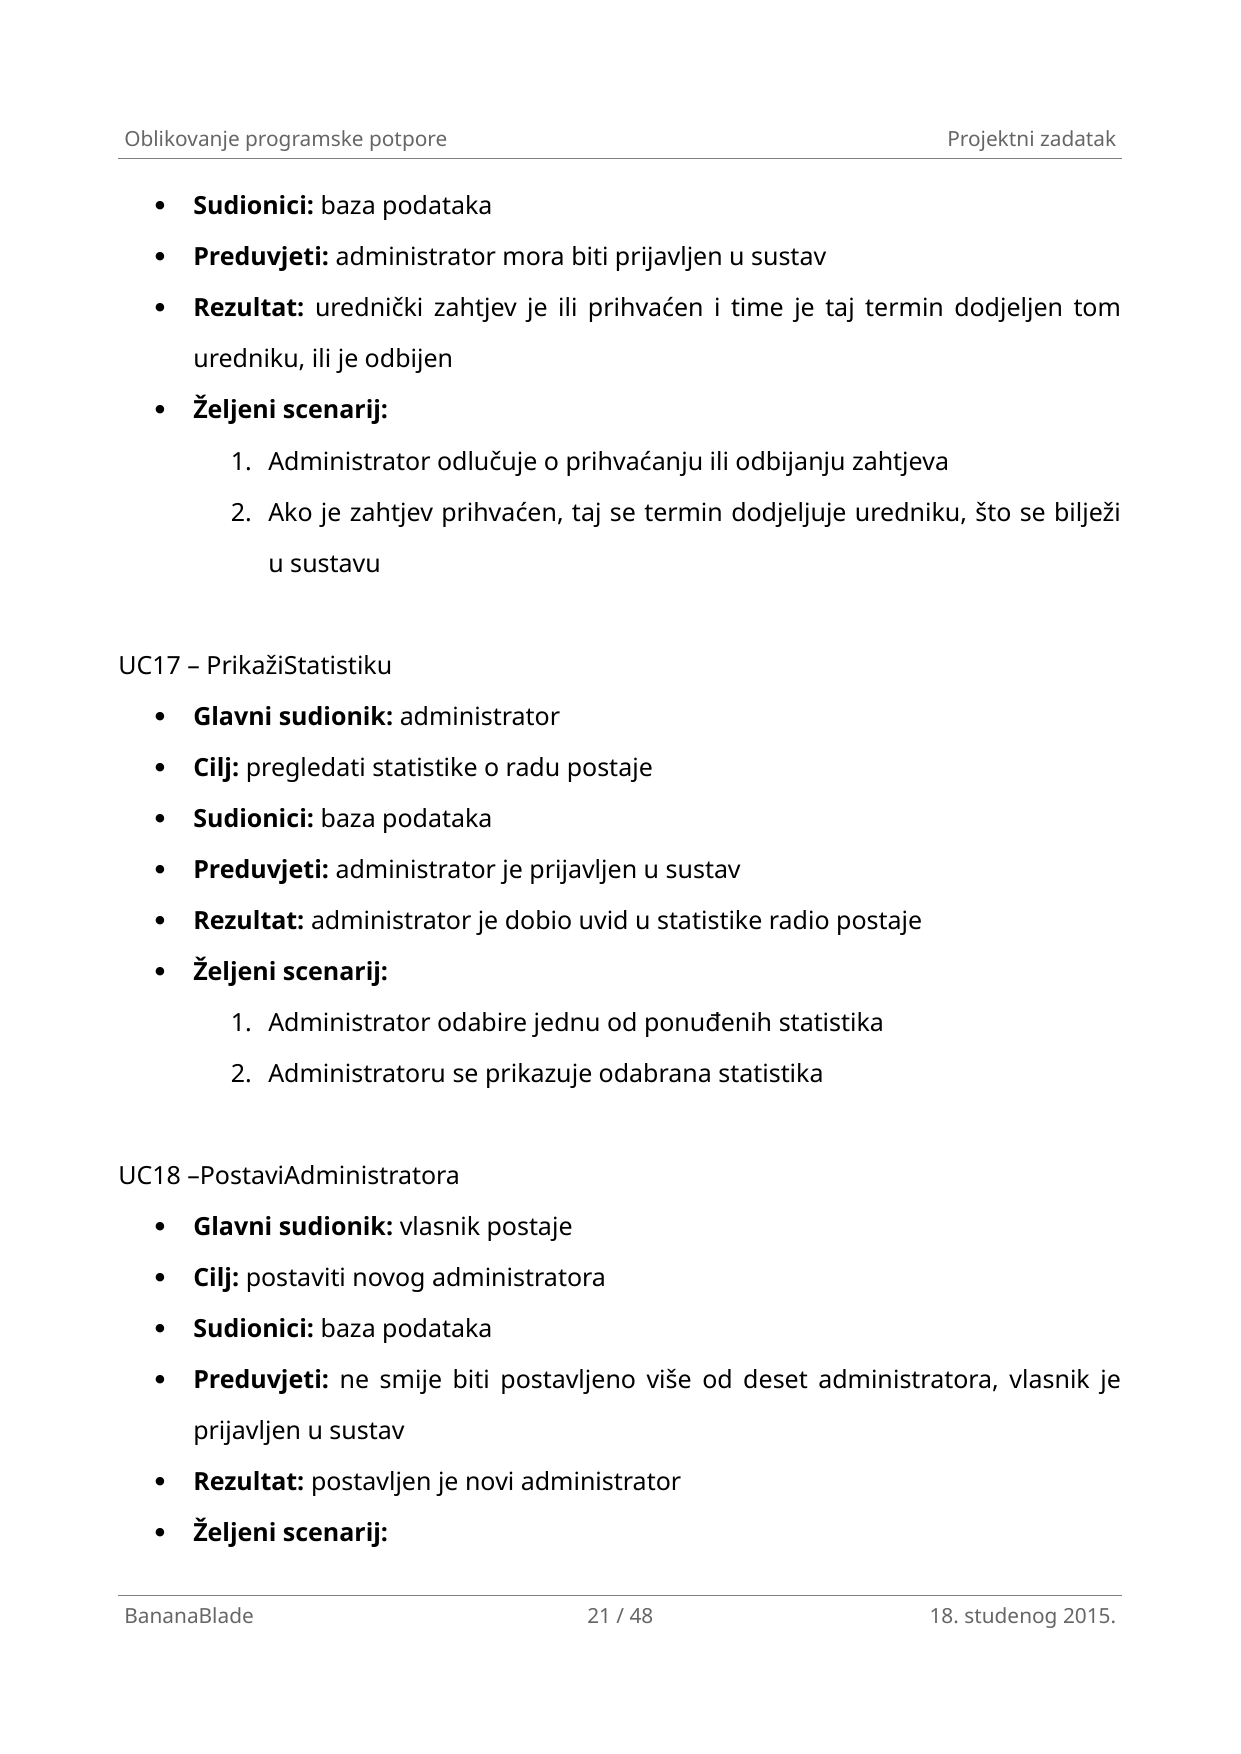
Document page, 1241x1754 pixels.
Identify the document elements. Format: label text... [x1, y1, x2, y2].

list Glavni sudionik: vlasnik postaje [156, 1209, 1122, 1243]
list Preduvjeti: ne smije biti postavljeno više od deset administratora, vlasnik je prijavljen u sustav [156, 1362, 1122, 1447]
list Željeni scenarij: [156, 954, 1122, 988]
list Rezultat: urednički zahtjev je ili prihvaćen i time je taj termin dodjeljen tom uredniku, ili je odbijen [156, 290, 1122, 375]
list Sudionici: baza podataka [156, 188, 1122, 222]
list Željeni scenarij: [156, 392, 1122, 426]
list Preduvjeti: administrator je prijavljen u sustav [156, 852, 1122, 886]
list Administrator odabire jednu od ponuđenih statistika [231, 1005, 1122, 1039]
list Preduvjeti: administrator mora biti prijavljen u sustav [156, 239, 1122, 273]
list Administratoru se prikazuje odabrana statistika [231, 1056, 1122, 1090]
list Administrator odlučuje o prihvaćanju ili odbijanju zahtjeva [231, 443, 1122, 477]
list Željeni scenarij: [156, 1515, 1122, 1549]
list Glavni sudionik: administrator [156, 698, 1122, 732]
list Rezultat: administrator je dobio uvid u statistike radio postaje [156, 903, 1122, 937]
list Rezultat: postavljen je novi administrator [156, 1464, 1122, 1498]
text UC17 – PrikažiStatistiku [118, 647, 1122, 681]
list Sudionici: baza podataka [156, 1311, 1122, 1345]
text UC18 –PostaviAdministratora [118, 1158, 1122, 1192]
list Ako je zahtjev prihvaćen, taj se termin dodjeljuje uredniku, što se bilježi u sustavu [231, 494, 1122, 579]
list Cilj: postaviti novog administratora [156, 1260, 1122, 1294]
list Cilj: pregledati statistike o radu postaje [156, 749, 1122, 783]
list Sudionici: baza podataka [156, 801, 1122, 834]
